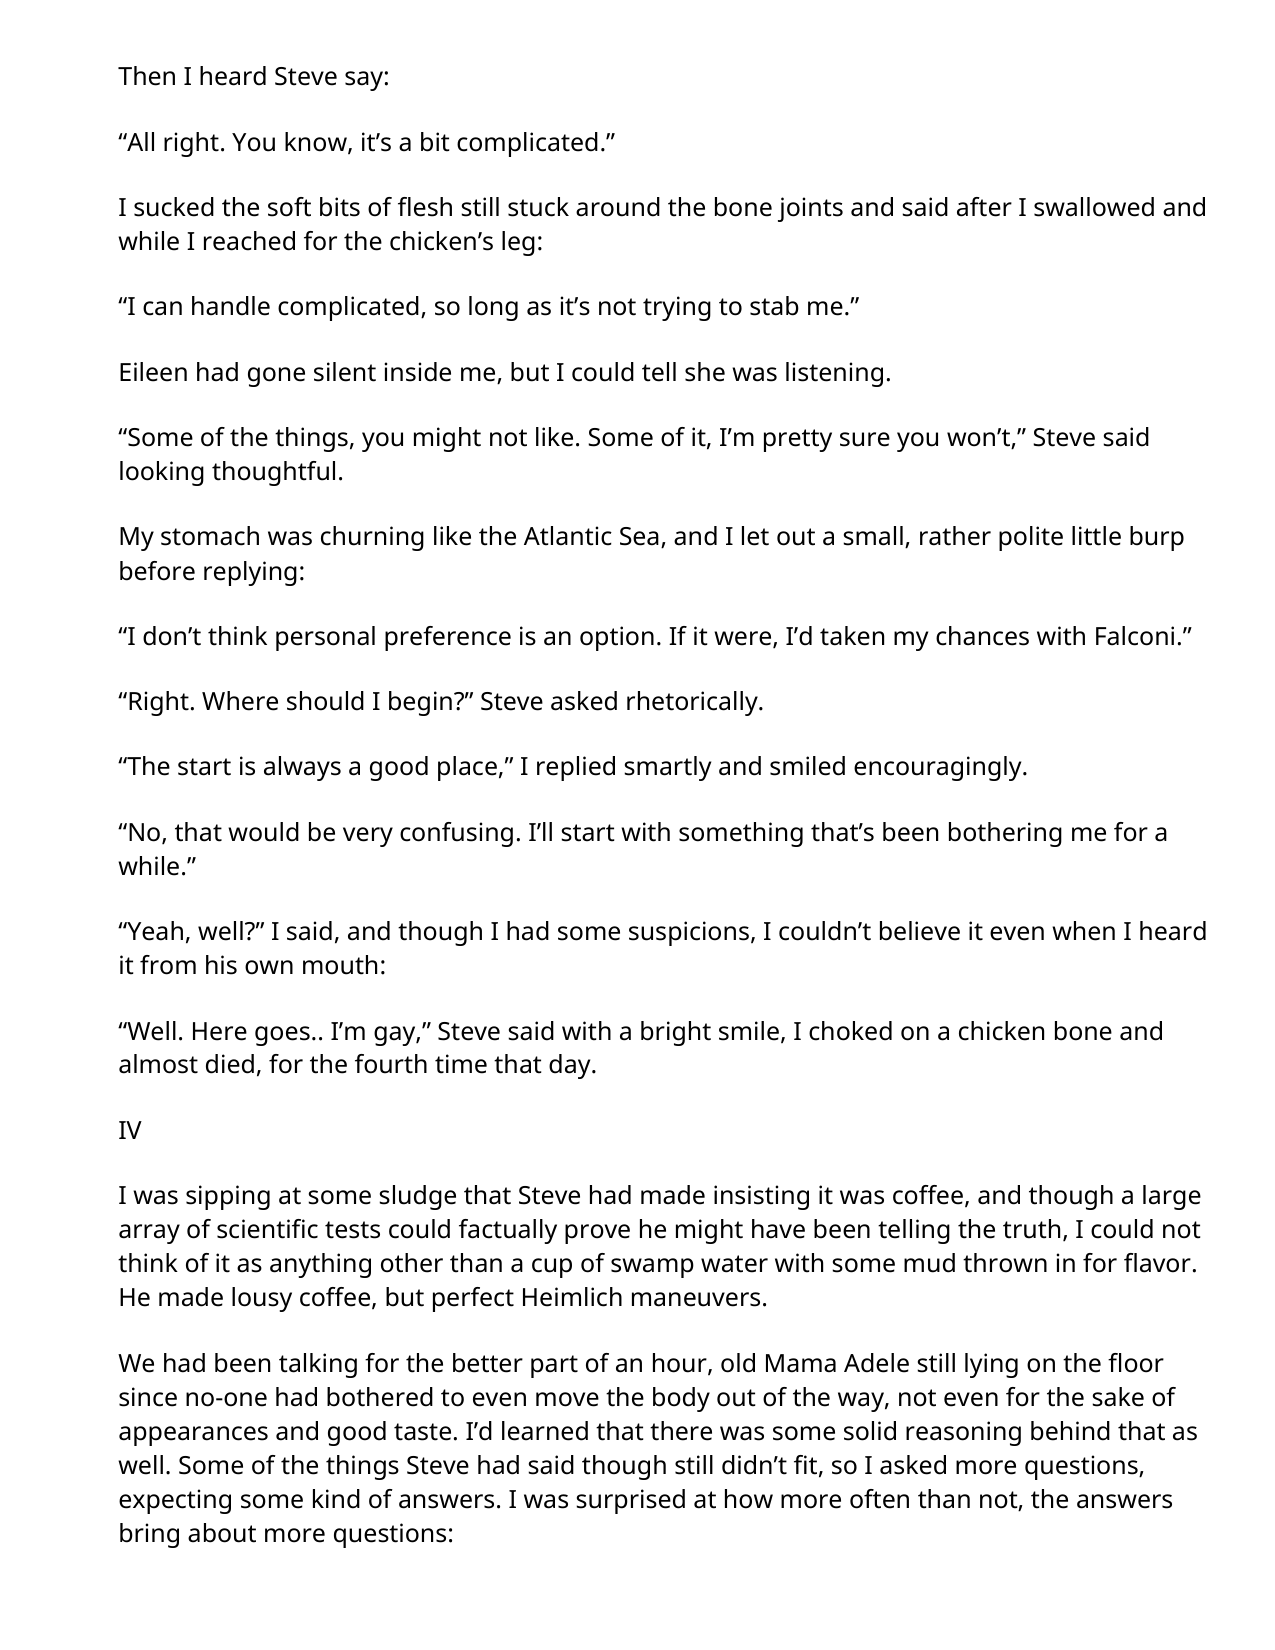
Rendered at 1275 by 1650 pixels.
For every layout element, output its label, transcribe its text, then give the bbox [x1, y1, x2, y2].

text Eileen had gone silent inside me, but I could tell she was listening. [118, 354, 1216, 388]
text “Well. Here goes.. I’m gay,” Steve said with a bright smile, I choked on a chicken bone and almost died, for the fourth time that day. [118, 1013, 1216, 1081]
text “I can handle complicated, so long as it’s not trying to stab me.” [118, 289, 1216, 323]
text IV [118, 1112, 1216, 1147]
text “All right. You know, it’s a bit complicated.” [118, 124, 1216, 158]
text I sucked the soft bits of flesh still stuck around the bone joints and said after I swallowed and while I reached for the chicken’s leg: [118, 190, 1216, 258]
text “Some of the things, you might not like. Some of it, I’m pretty sure you won’t,” Steve said looking thoughtful. [118, 420, 1216, 488]
text “Yeah, well?” I said, and though I had some suspicions, I couldn’t believe it even when I heard it from his own mouth: [118, 914, 1216, 982]
text “Right. Where should I begin?” Steve asked rhetorically. [118, 684, 1216, 718]
text We had been talking for the better part of an hour, old Mama Adele still lying on the floor since no-one had bothered to even move the body out of the way, not even for the sake of appearances and good taste. I’d learned that there was some solid reasoning behind that as well. Some of the things Steve had said though still didn’t fit, so I asked more questions, expecting some kind of answers. I was surprised at how more often than not, the answers bring about more questions: [118, 1345, 1216, 1550]
text My stomach was churning like the Atlantic Sea, and I let out a small, rather polite little burp before replying: [118, 519, 1216, 587]
text “The start is always a good place,” I replied smartly and smiled encouragingly. [118, 749, 1216, 783]
text I was sipping at some sludge that Steve had made insisting it was coffee, and though a large array of scientific tests could factually prove he might have been telling the truth, I could not think of it as anything other than a cup of swamp water with some mud thrown in for flavor. He made lousy coffee, but perfect Heimlich maneuvers. [118, 1178, 1216, 1314]
text Then I heard Steve say: [118, 59, 1216, 93]
text “No, that would be very confusing. I’ll start with something that’s been bothering me for a while.” [118, 814, 1216, 882]
text “I don’t think personal preference is an option. If it were, I’d taken my chances with Falconi.” [118, 618, 1216, 652]
